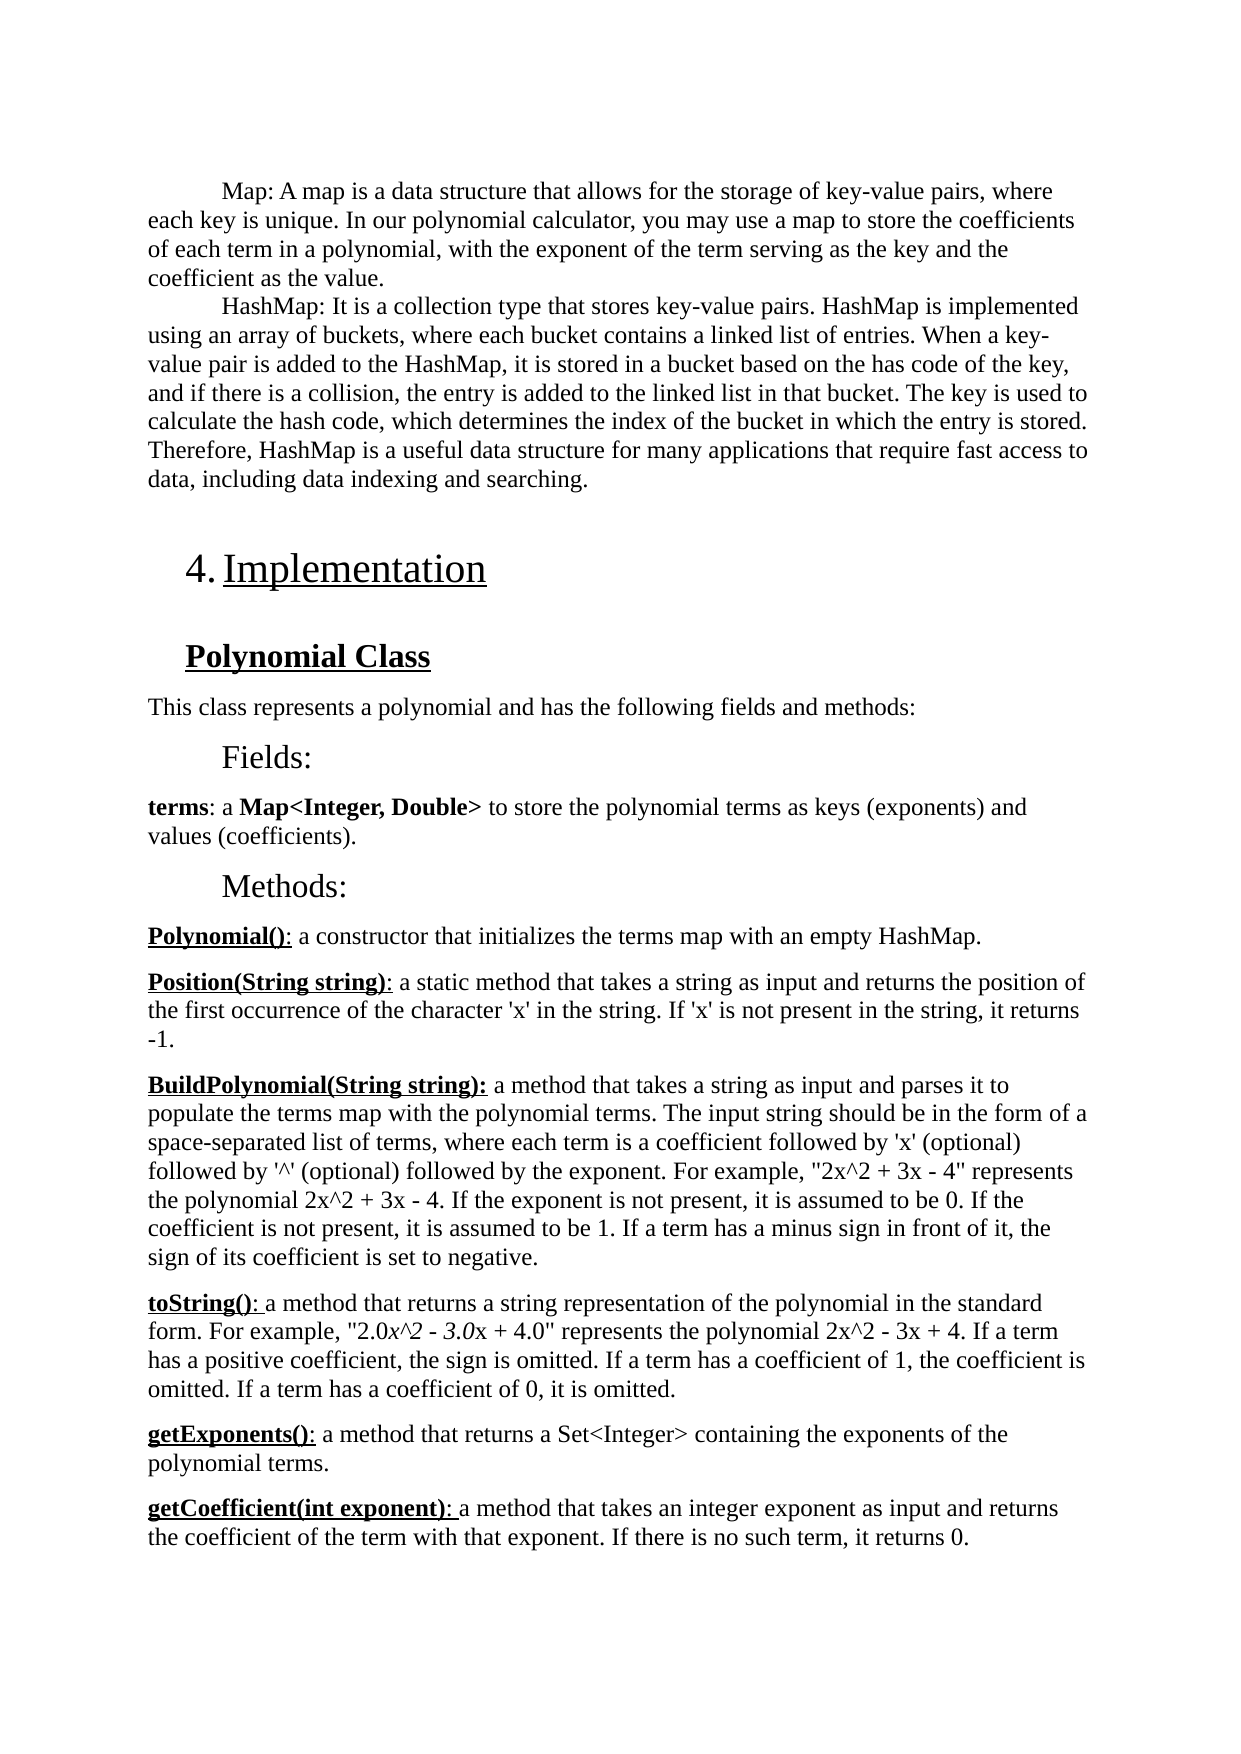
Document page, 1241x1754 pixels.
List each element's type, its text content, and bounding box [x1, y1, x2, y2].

list Map: A map is a data structure that allows for the storage of key-value pairs, where each key is unique. In our polynomial calculator, you may use a map to store the coefficients of each term in a polynomial, with the exponent of the term serving as the key and the coefficient as the value. [148, 176, 1093, 291]
text BuildPolynomial(String string): a method that takes a string as input and parses it to populate the terms map with the polynomial terms. The input string should be in the form of a space-separated list of terms, where each term is a coefficient followed by 'x' (optional) followed by '^' (optional) followed by the exponent. For example, "2x^2 + 3x - 4" represents the polynomial 2x^2 + 3x - 4. If the exponent is not present, it is assumed to be 0. If the coefficient is not present, it is assumed to be 1. If a term has a minus sign in front of it, the sign of its coefficient is set to negative. [148, 1070, 1093, 1271]
list HashMap: It is a collection type that stores key-value pairs. HashMap is implemented using an array of buckets, where each bucket contains a linked list of entries. When a key-value pair is added to the HashMap, it is stored in a bucket based on the has code of the key, and if there is a collision, the entry is added to the linked list in that bucket. The key is used to calculate the hash code, which determines the index of the bucket in which the entry is stored. Therefore, HashMap is a useful data structure for many applications that require fast access to data, including data indexing and searching. [148, 291, 1093, 493]
text This class represents a polynomial and has the following fields and methods: [148, 692, 1093, 721]
text terms: a Map<Integer, Double> to store the polynomial terms as keys (exponents) and values (coefficients). [148, 792, 1093, 850]
text Methods: [148, 866, 1093, 905]
text getCoefficient(int exponent): a method that takes an integer exponent as input and returns the coefficient of the term with that exponent. If there is no such term, it returns 0. [148, 1493, 1093, 1551]
text getExponents(): a method that returns a Set<Integer> containing the exponents of the polynomial terms. [148, 1419, 1093, 1477]
text Fields: [148, 737, 1093, 776]
text Position(String string): a static method that takes a string as input and returns the position of the first occurrence of the character 'x' in the string. If 'x' is not present in the string, it returns -1. [148, 967, 1093, 1053]
text toString(): a method that returns a string representation of the polynomial in the standard form. For example, "2.0x^2 - 3.0x + 4.0" represents the polynomial 2x^2 - 3x + 4. If a term has a positive coefficient, the sign is omitted. If a term has a coefficient of 1, the coefficient is omitted. If a term has a coefficient of 0, it is omitted. [148, 1288, 1093, 1403]
text Polynomial Class [148, 637, 1093, 675]
text Polynomial(): a constructor that initializes the terms map with an empty HashMap. [148, 921, 1093, 950]
list Implementation [185, 543, 1093, 591]
